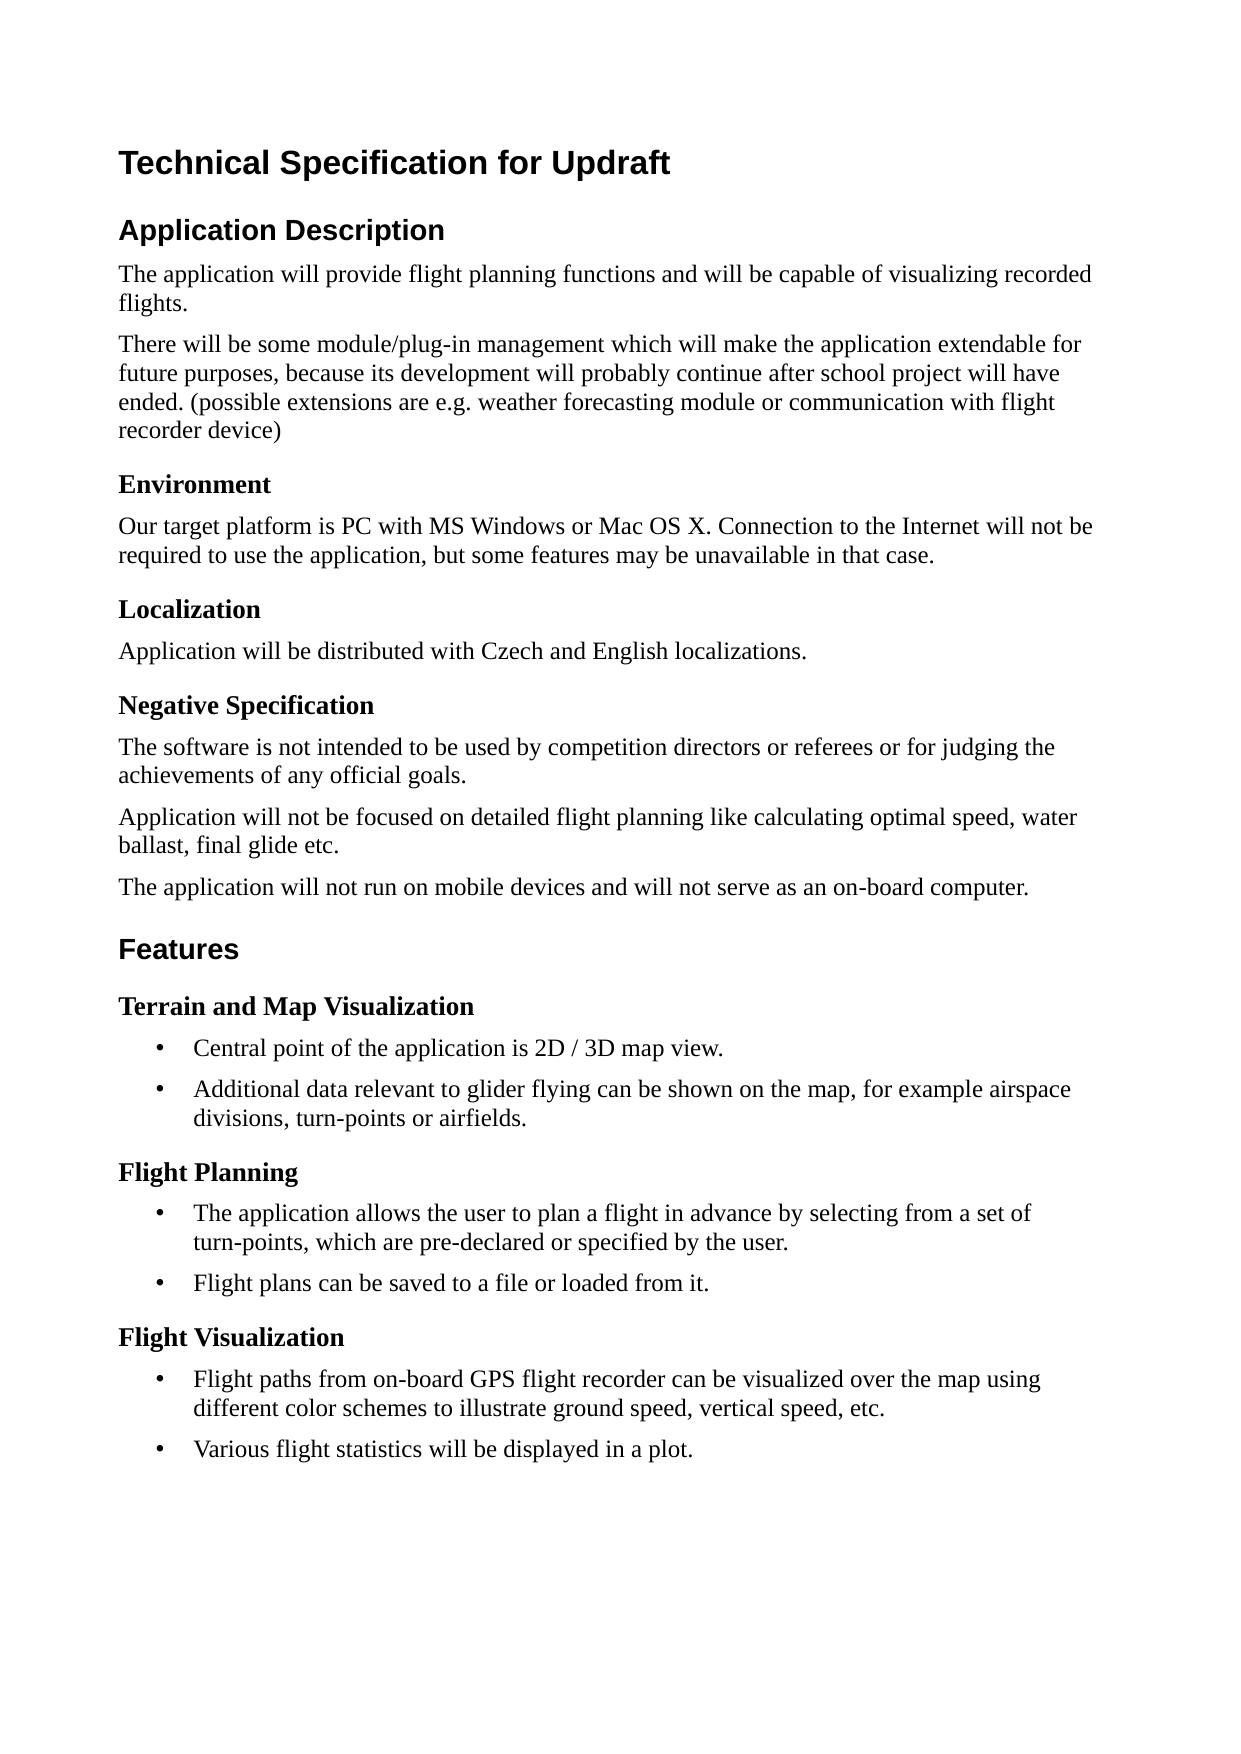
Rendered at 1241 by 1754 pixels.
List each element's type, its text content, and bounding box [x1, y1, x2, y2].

text Application will be distributed with Czech and English localizations. [118, 636, 1122, 665]
subtitle Localization [118, 593, 1122, 624]
list Various flight statistics will be displayed in a plot. [156, 1434, 1122, 1463]
text The software is not intended to be used by competition directors or referees or for judging the achievements of any official goals. [118, 732, 1122, 789]
subtitle Flight Planning [118, 1156, 1122, 1187]
list Central point of the application is 2D / 3D map view. [156, 1033, 1122, 1061]
subtitle Flight Visualization [118, 1322, 1122, 1353]
list Additional data relevant to glider flying can be shown on the map, for example airspace divisions, turn‑points or airfields. [156, 1074, 1122, 1131]
subtitle Environment [118, 468, 1122, 499]
subtitle Negative Specification [118, 689, 1122, 720]
list Flight paths from on‑board GPS flight recorder can be visualized over the map using different color schemes to illustrate ground speed, vertical speed, etc. [156, 1364, 1122, 1422]
text Application will not be focused on detailed flight planning like calculating optimal speed, water ballast, final glide etc. [118, 802, 1122, 859]
text The application will not run on mobile devices and will not serve as an on‑board computer. [118, 872, 1122, 901]
text There will be some module/plug-in management which will make the application extendable for future purposes, because its development will probably continue after school project will have ended. (possible extensions are e.g. weather forecasting module or communication with flight recorder device) [118, 329, 1122, 444]
subtitle Application Description [118, 213, 1122, 247]
subtitle Terrain and Map Visualization [118, 990, 1122, 1021]
text The application will provide flight planning functions and will be capable of visualizing recorded flights. [118, 259, 1122, 317]
list Flight plans can be saved to a file or loaded from it. [156, 1268, 1122, 1297]
subtitle Features [118, 932, 1122, 966]
subtitle Technical Specification for Updraft [118, 143, 1122, 182]
list The application allows the user to plan a flight in advance by selecting from a set of turn‑points, which are pre‑declared or specified by the user. [156, 1198, 1122, 1256]
text Our target platform is PC with MS Windows or Mac OS X. Connection to the Internet will not be required to use the application, but some features may be unavailable in that case. [118, 511, 1122, 569]
